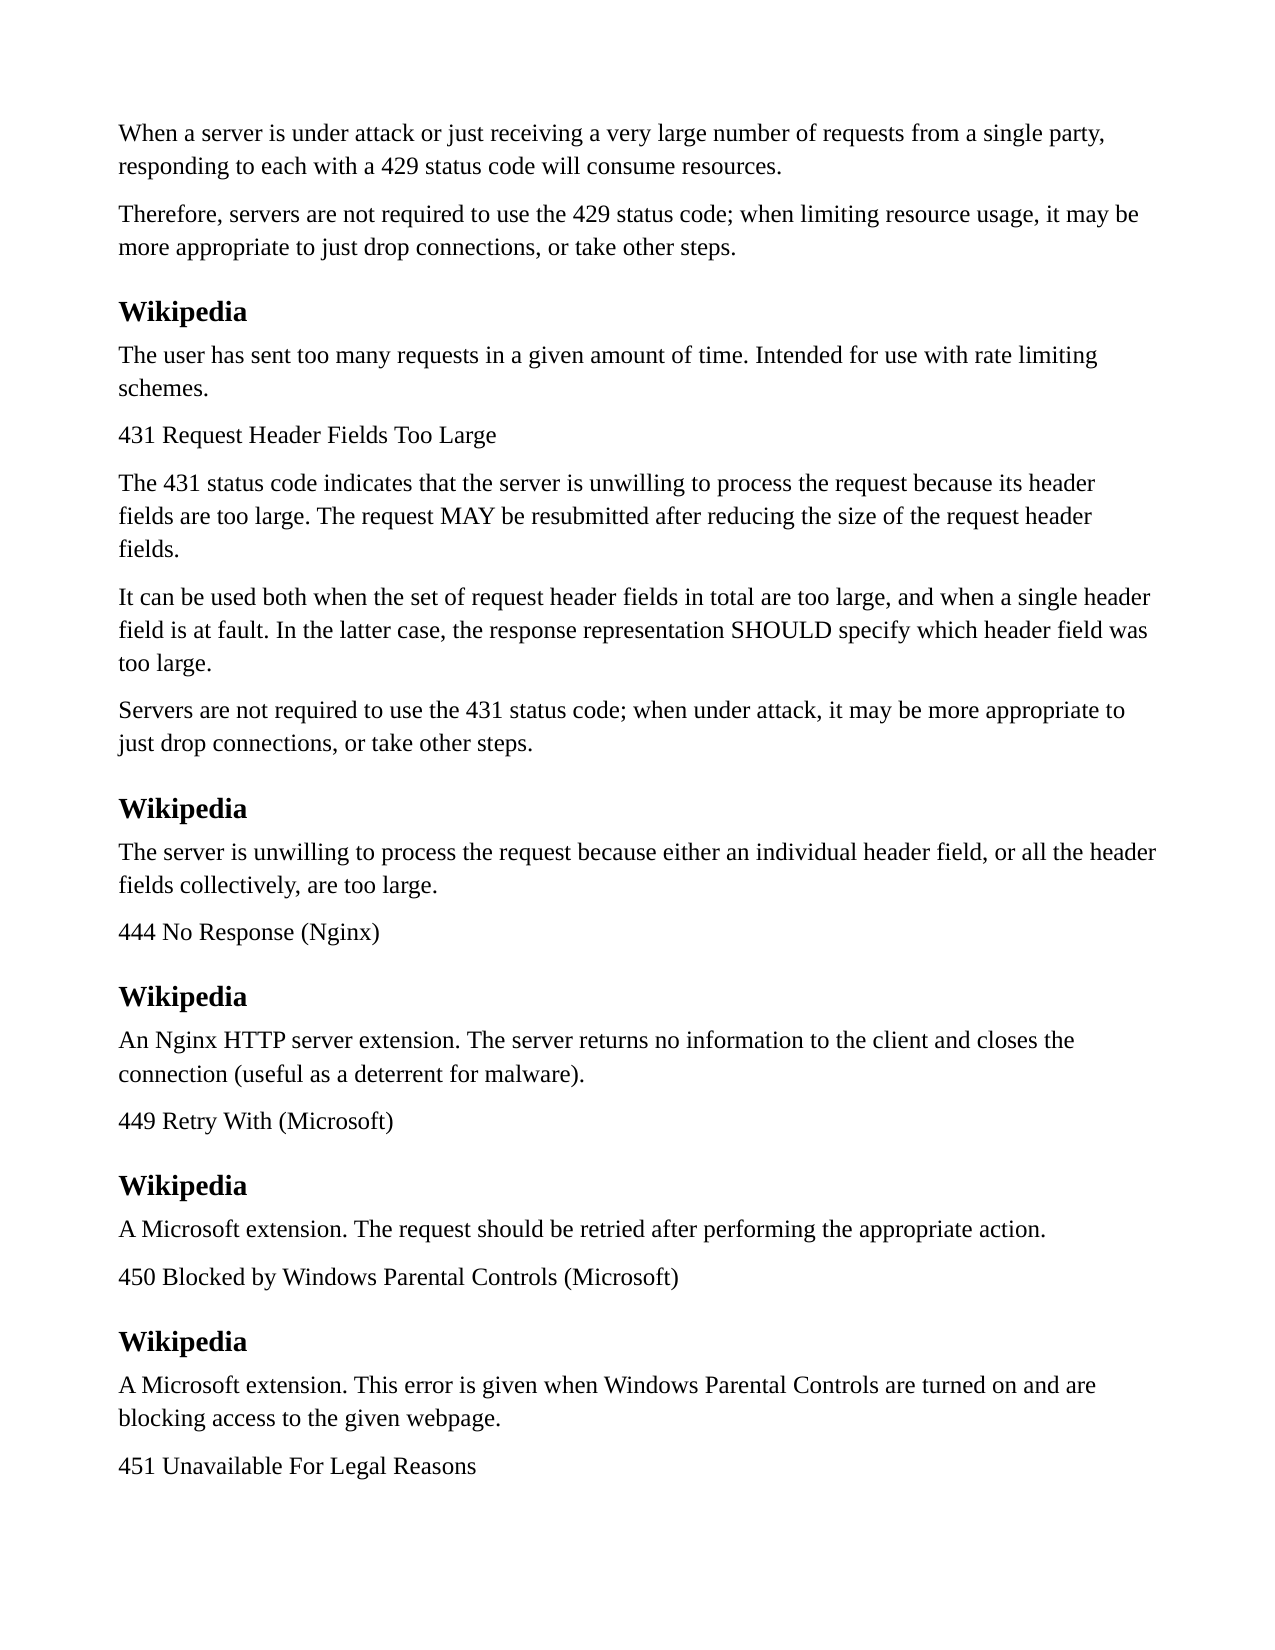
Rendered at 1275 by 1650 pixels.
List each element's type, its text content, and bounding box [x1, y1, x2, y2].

text It can be used both when the set of request header fields in total are too large, and when a single header field is at fault. In the latter case, the response representation SHOULD specify which header field was too large. [118, 582, 1157, 677]
subtitle Wikipedia [118, 1324, 1157, 1358]
text When a server is under attack or just receiving a very large number of requests from a single party, responding to each with a 429 status code will consume resources. [118, 118, 1157, 180]
text A Microsoft extension. The request should be retried after performing the appropriate action. [118, 1214, 1157, 1243]
text Therefore, servers are not required to use the 429 status code; when limiting resource usage, it may be more appropriate to just drop connections, or take other steps. [118, 199, 1157, 261]
subtitle Wikipedia [118, 1168, 1157, 1202]
text 444 No Response (Nginx) [118, 917, 1157, 946]
text An Nginx HTTP server extension. The server returns no information to the client and closes the connection (useful as a deterrent for malware). [118, 1026, 1157, 1087]
text The 431 status code indicates that the server is unwilling to process the request because its header fields are too large. The request MAY be resubmitted after reducing the size of the request header fields. [118, 468, 1157, 563]
subtitle Wikipedia [118, 791, 1157, 824]
subtitle Wikipedia [118, 294, 1157, 327]
text 449 Retry With (Microsoft) [118, 1106, 1157, 1135]
text A Microsoft extension. This error is given when Windows Parental Controls are turned on and are blocking access to the given webpage. [118, 1370, 1157, 1432]
subtitle Wikipedia [118, 979, 1157, 1013]
text 431 Request Header Fields Too Large [118, 421, 1157, 449]
text The user has sent too many requests in a given amount of time. Intended for use with rate limiting schemes. [118, 340, 1157, 402]
text Servers are not required to use the 431 status code; when under attack, it may be more appropriate to just drop connections, or take other steps. [118, 696, 1157, 757]
text 451 Unavailable For Legal Reasons [118, 1451, 1157, 1480]
text The server is unwilling to process the request because either an individual header field, or all the header fields collectively, are too large. [118, 837, 1157, 898]
text 450 Blocked by Windows Parental Controls (Microsoft) [118, 1262, 1157, 1291]
